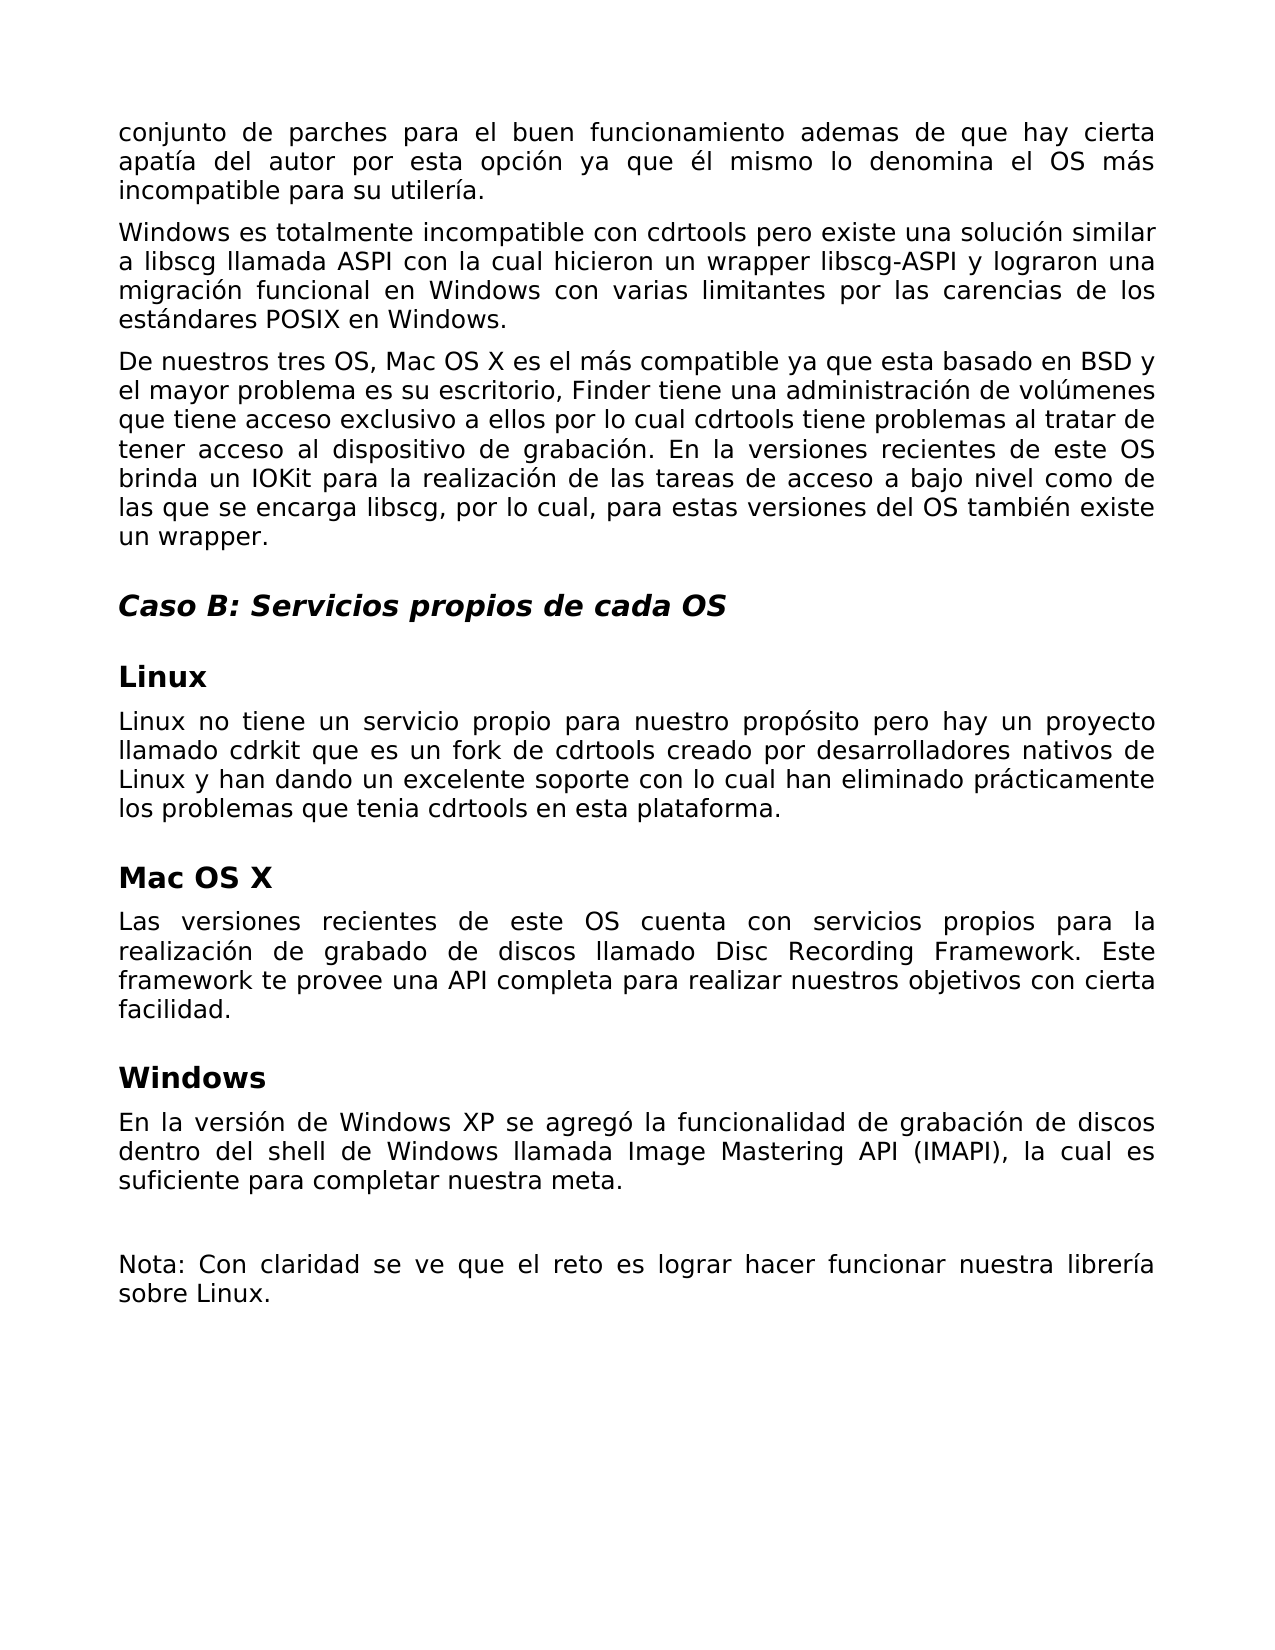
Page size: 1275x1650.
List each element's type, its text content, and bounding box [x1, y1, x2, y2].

text conjunto de parches para el buen funcionamiento ademas de que hay cierta apatía del autor por esta opción ya que él mismo lo denomina el OS más incompatible para su utilería. [118, 118, 1157, 206]
subtitle Linux [118, 660, 1157, 694]
text De nuestros tres OS, Mac OS X es el más compatible ya que esta basado en BSD y el mayor problema es su escritorio, Finder tiene una administración de volúmenes que tiene acceso exclusivo a ellos por lo cual cdrtools tiene problemas al tratar de tener acceso al dispositivo de grabación. En la versiones recientes de este OS brinda un IOKit para la realización de las tareas de acceso a bajo nivel como de las que se encarga libscg, por lo cual, para estas versiones del OS también existe un wrapper. [118, 347, 1157, 551]
text Las versiones recientes de este OS cuenta con servicios propios para la realización de grabado de discos llamado Disc Recording Framework. Este framework te provee una API completa para realizar nuestros objetivos con cierta facilidad. [118, 907, 1157, 1024]
text Nota: Con claridad se ve que el reto es lograr hacer funcionar nuestra librería sobre Linux. [118, 1250, 1157, 1308]
subtitle Windows [118, 1062, 1157, 1096]
subtitle Caso B: Servicios propios de cada OS [118, 589, 1157, 623]
subtitle Mac OS X [118, 861, 1157, 895]
text Linux no tiene un servicio propio para nuestro propósito pero hay un proyecto llamado cdrkit que es un fork de cdrtools creado por desarrolladores nativos de Linux y han dando un excelente soporte con lo cual han eliminado prácticamente los problemas que tenia cdrtools en esta plataforma. [118, 707, 1157, 823]
text Windows es totalmente incompatible con cdrtools pero existe una solución similar a libscg llamada ASPI con la cual hicieron un wrapper libscg-ASPI y lograron una migración funcional en Windows con varias limitantes por las carencias de los estándares POSIX en Windows. [118, 218, 1157, 335]
text En la versión de Windows XP se agregó la funcionalidad de grabación de discos dentro del shell de Windows llamada Image Mastering API (IMAPI), la cual es suficiente para completar nuestra meta. [118, 1108, 1157, 1196]
